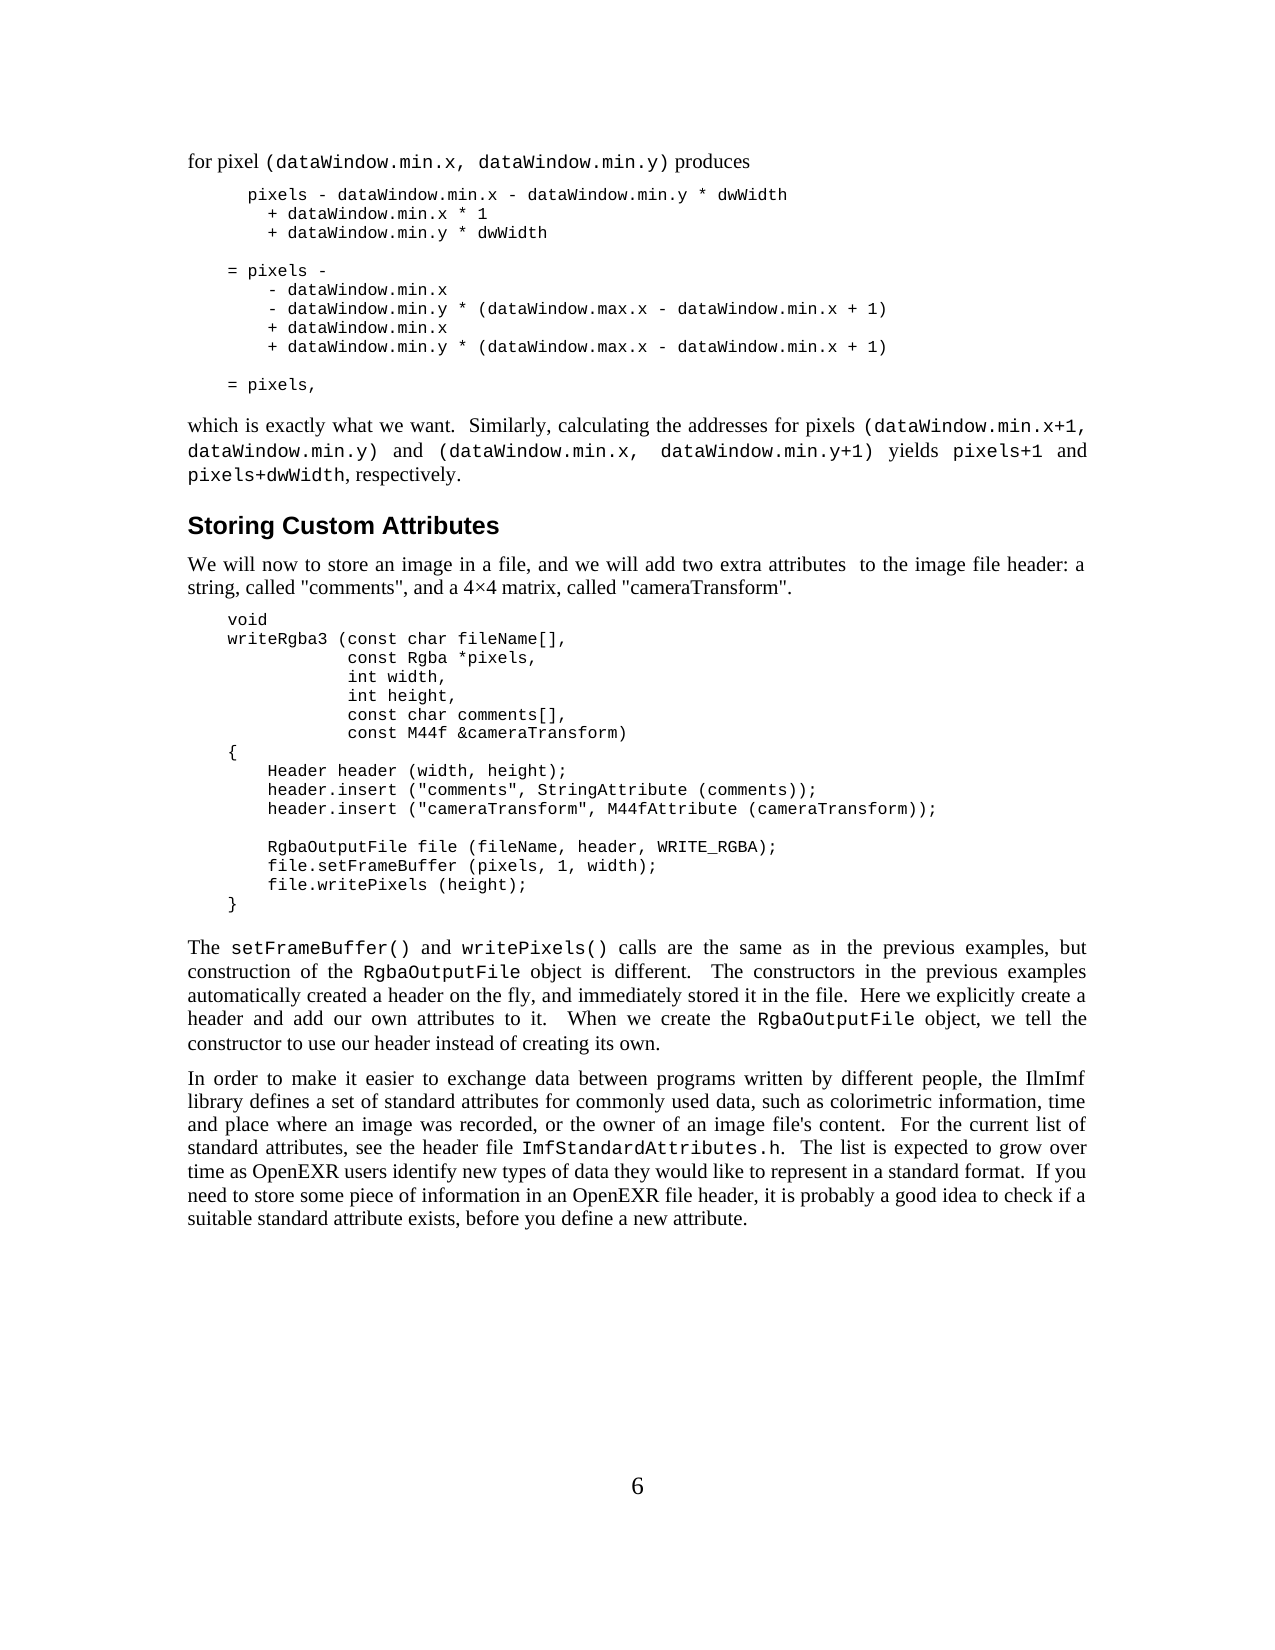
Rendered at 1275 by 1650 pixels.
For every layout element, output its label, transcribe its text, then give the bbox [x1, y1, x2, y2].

text In order to make it easier to exchange data between programs written by different people, the IlmImf library defines a set of standard attributes for commonly used data, such as colorimetric information, time and place where an image was recorded, or the owner of an image file's content. For the current list of standard attributes, see the header file ImfStandardAttributes.h. The list is expected to grow over time as OpenEXR users identify new types of data they would like to represent in a standard format. If you need to store some piece of information in an OpenEXR file header, it is probably a good idea to check if a suitable standard attribute exists, before you define a new attribute. [187, 1067, 1087, 1229]
text = pixels, [187, 376, 1087, 395]
text + dataWindow.min.x * 1 [187, 206, 1087, 225]
text = pixels - [187, 263, 1087, 282]
text + dataWindow.min.y * (dataWindow.max.x - dataWindow.min.x + 1) [187, 338, 1087, 357]
subtitle Storing Custom Attributes [187, 512, 1087, 540]
text We will now to store an image in a file, and we will add two extra attributes to the image file header: a string, called "comments", and a 4×4 matrix, called "cameraTransform". [187, 553, 1087, 599]
text int height, [187, 687, 1087, 706]
text + dataWindow.min.y * dwWidth [187, 225, 1087, 244]
text - dataWindow.min.y * (dataWindow.max.x - dataWindow.min.x + 1) [187, 301, 1087, 319]
text const Rgba *pixels, [187, 649, 1087, 668]
text Header header (width, height); [187, 763, 1087, 782]
text void [187, 611, 1087, 630]
text writeRgba3 (const char fileName[], [187, 630, 1087, 649]
text header.insert ("comments", StringAttribute (comments)); [187, 782, 1087, 801]
text file.setFrameBuffer (pixels, 1, width); [187, 858, 1087, 877]
text int width, [187, 668, 1087, 687]
text + dataWindow.min.x [187, 319, 1087, 338]
text for pixel (dataWindow.min.x, dataWindow.min.y) produces [187, 150, 1087, 174]
text file.writePixels (height); [187, 877, 1087, 896]
text RgbaOutputFile file (fileName, header, WRITE_RGBA); [187, 839, 1087, 858]
text which is exactly what we want. Similarly, calculating the addresses for pixels (dataWindow.min.x+1, dataWindow.min.y) and (dataWindow.min.x, dataWindow.min.y+1) yields pixels+1 and pixels+dwWidth, respectively. [187, 414, 1087, 487]
text const char comments[], [187, 706, 1087, 725]
text - dataWindow.min.x [187, 282, 1087, 301]
text The setFrameBuffer() and writePixels() calls are the same as in the previous examples, but construction of the RgbaOutputFile object is different. The constructors in the previous examples automatically created a header on the fly, and immediately stored it in the file. Here we explicitly create a header and add our own attributes to it. When we create the RgbaOutputFile object, we tell the constructor to use our header instead of creating its own. [187, 936, 1087, 1054]
text { [187, 744, 1087, 763]
text const M44f &cameraTransform) [187, 725, 1087, 744]
text header.insert ("cameraTransform", M44fAttribute (cameraTransform)); [187, 801, 1087, 820]
text pixels - dataWindow.min.x - dataWindow.min.y * dwWidth [187, 187, 1087, 206]
text } [187, 896, 1087, 914]
